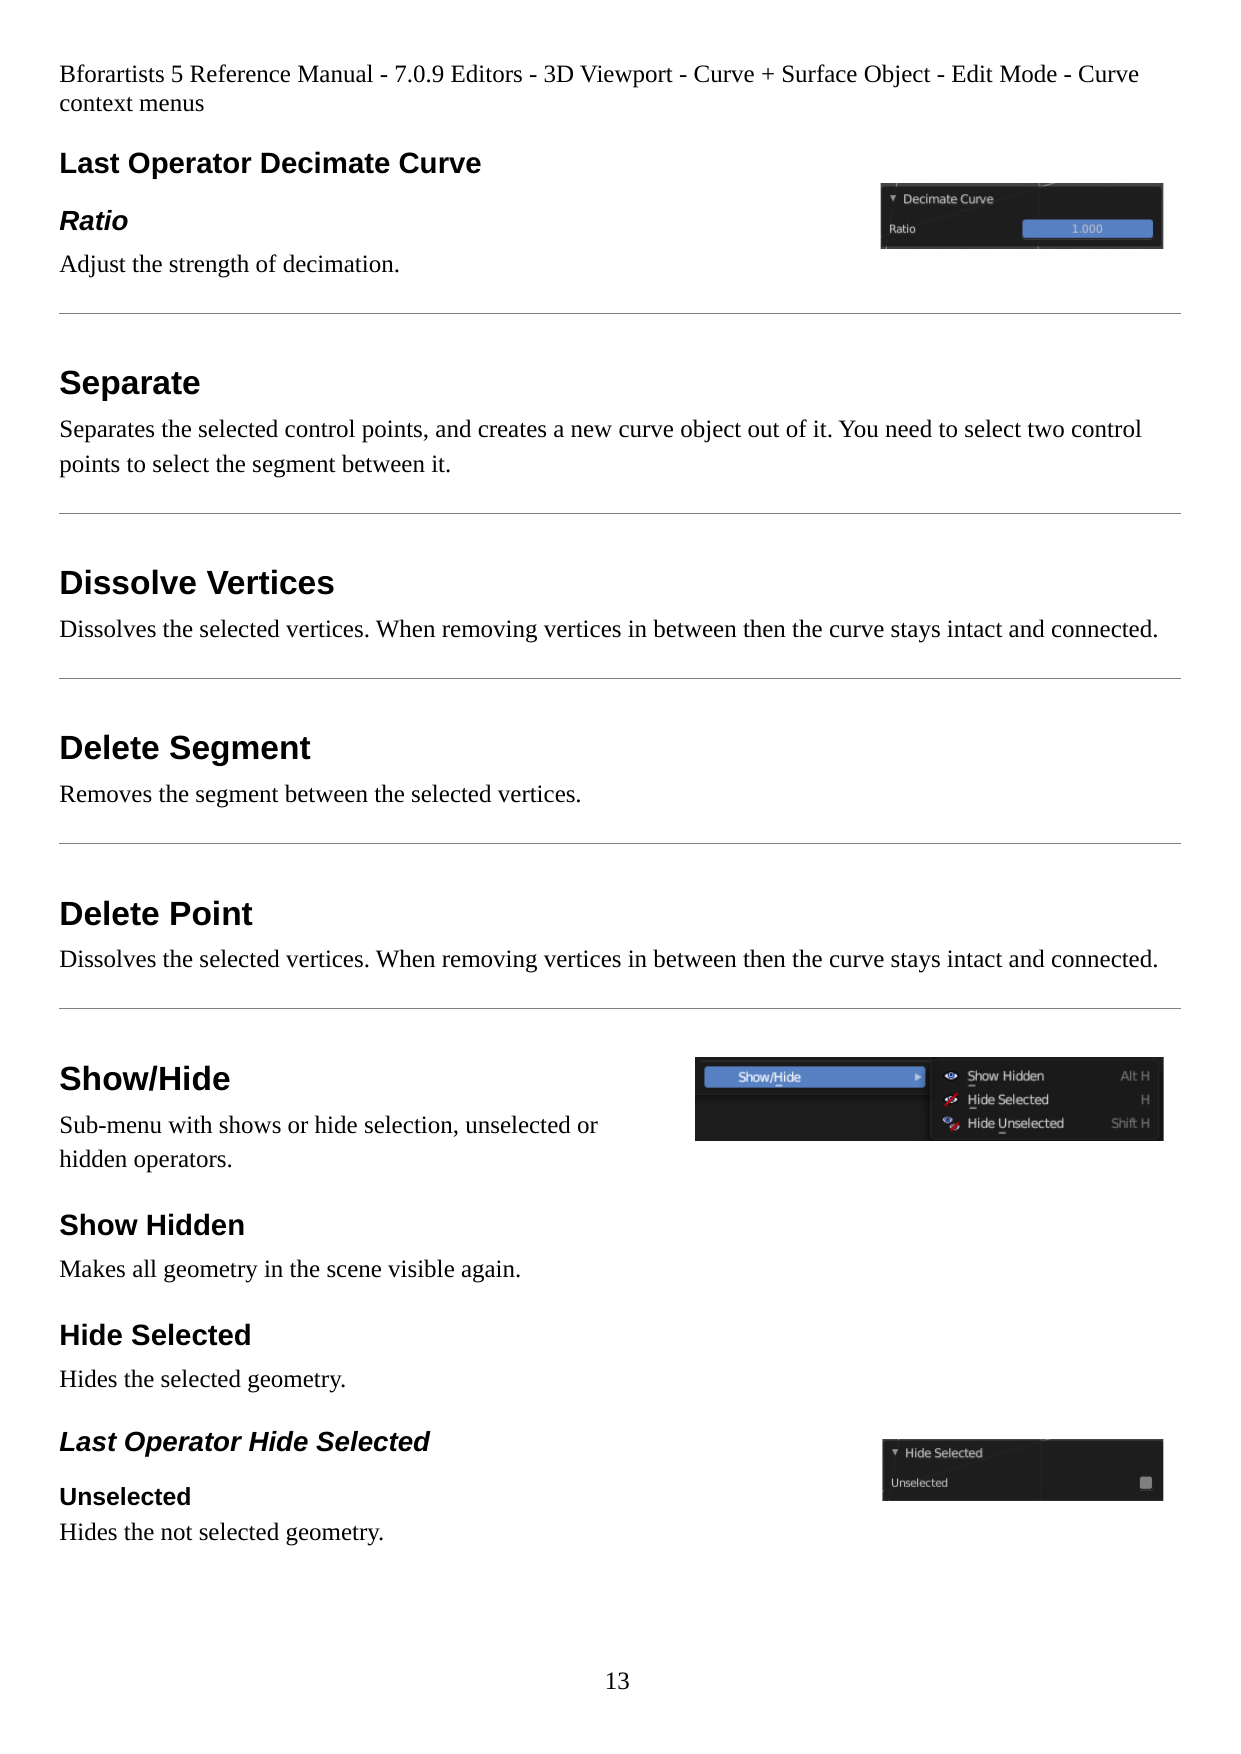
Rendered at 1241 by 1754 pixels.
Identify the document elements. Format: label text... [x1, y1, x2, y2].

text Removes the segment between the selected vertices. [59, 779, 1181, 808]
subtitle Last Operator Decimate Curve [59, 146, 1181, 180]
subtitle [1164, 205, 1181, 237]
text Dissolves the selected vertices. When removing vertices in between then the curve stays intact and connected. [59, 614, 1181, 643]
subtitle Dissolve Vertices [59, 563, 1181, 602]
text Dissolves the selected vertices. When removing vertices in between then the curve stays intact and connected. [59, 944, 1181, 973]
text Hides the selected geometry. [59, 1364, 1181, 1393]
picture [695, 1057, 1164, 1141]
subtitle Last Operator Hide Selected [59, 1426, 1181, 1457]
subtitle Ratio [59, 205, 880, 237]
subtitle Separate [59, 363, 1181, 402]
text Separates the selected control points, and creates a new curve object out of it. You need to select two control points to select the segment between it. [59, 414, 1181, 478]
subtitle Delete Point [59, 893, 1181, 932]
subtitle Hide Selected [59, 1318, 1181, 1351]
subtitle Show Hidden [59, 1208, 1181, 1242]
subtitle Delete Segment [59, 728, 1181, 767]
text Adjust the strength of decimation. [59, 249, 1181, 278]
subtitle Unselected [59, 1482, 1181, 1511]
text Makes all geometry in the scene visible again. [59, 1254, 1181, 1283]
text Sub-menu with shows or hide selection, unselected or hidden operators. [59, 1110, 1181, 1173]
picture [882, 1439, 1164, 1501]
text Hides the not selected geometry. [59, 1517, 1181, 1546]
subtitle [1164, 1058, 1181, 1097]
picture [880, 183, 1164, 249]
subtitle Show/Hide [59, 1058, 695, 1097]
